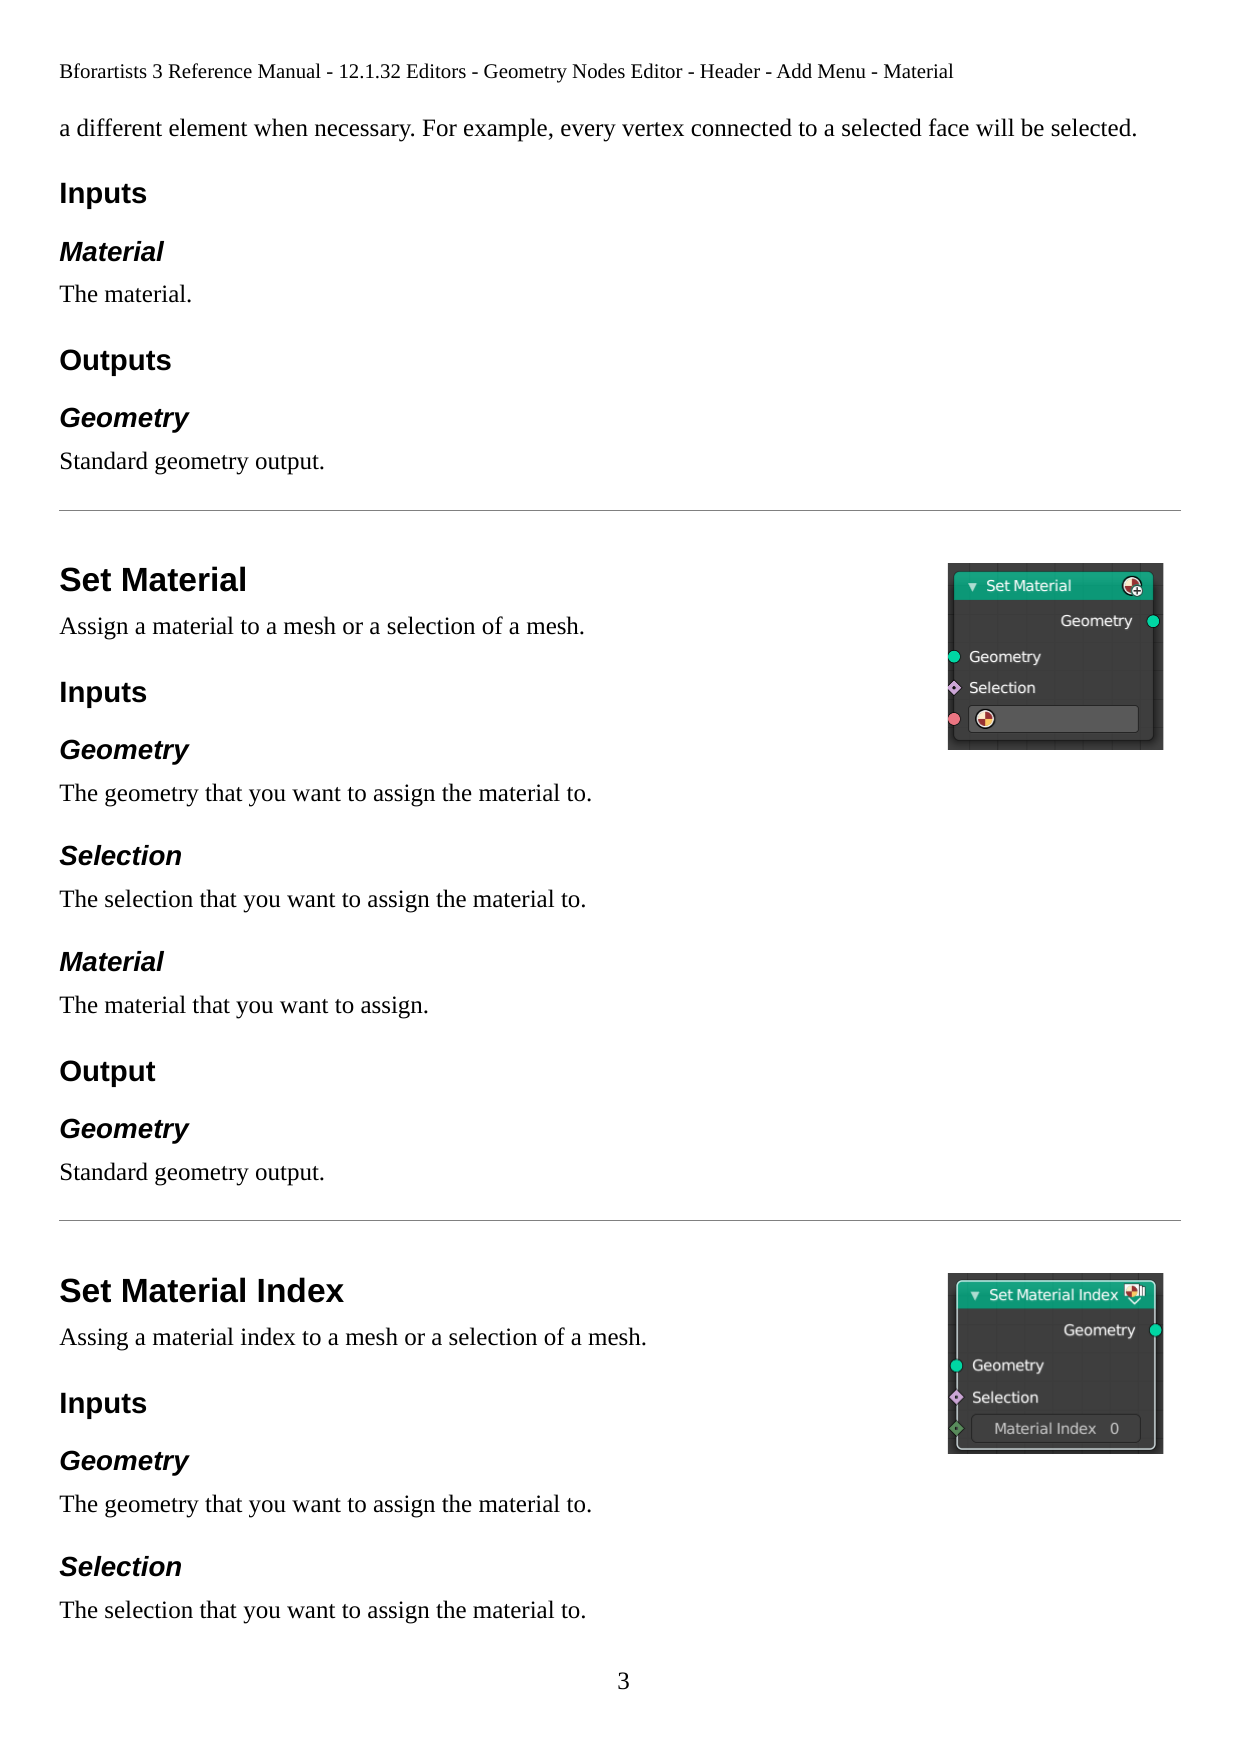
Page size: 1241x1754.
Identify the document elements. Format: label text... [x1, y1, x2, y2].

subtitle Geometry [59, 402, 1181, 434]
subtitle Inputs [59, 176, 1181, 210]
subtitle [1164, 1386, 1181, 1419]
subtitle Inputs [59, 1386, 947, 1419]
subtitle Geometry [59, 1444, 1181, 1476]
text a different element when necessary. For example, every vertex connected to a selected face will be selected. [59, 113, 1181, 141]
subtitle Geometry [59, 734, 1181, 766]
picture [947, 1273, 1164, 1454]
subtitle Set Material [59, 560, 1181, 599]
text The selection that you want to assign the material to. [59, 1595, 1181, 1623]
subtitle Inputs [59, 675, 947, 709]
subtitle Material [59, 235, 1181, 267]
text Assing a material index to a mesh or a selection of a mesh. [59, 1322, 947, 1351]
subtitle Geometry [59, 1112, 1181, 1144]
subtitle [1164, 675, 1181, 709]
text The material. [59, 279, 1181, 308]
subtitle Outputs [59, 343, 1181, 377]
text The geometry that you want to assign the material to. [59, 1489, 1181, 1517]
subtitle Output [59, 1054, 1181, 1087]
picture [947, 563, 1164, 750]
text Standard geometry output. [59, 446, 1181, 475]
subtitle Set Material Index [59, 1271, 1181, 1309]
subtitle Selection [59, 840, 1181, 872]
text Standard geometry output. [59, 1157, 1181, 1186]
text Assign a material to a mesh or a selection of a mesh. [59, 611, 947, 640]
text The material that you want to assign. [59, 990, 1181, 1019]
text The geometry that you want to assign the material to. [59, 778, 1181, 807]
subtitle Selection [59, 1550, 1181, 1582]
text The selection that you want to assign the material to. [59, 884, 1181, 913]
subtitle Material [59, 946, 1181, 977]
